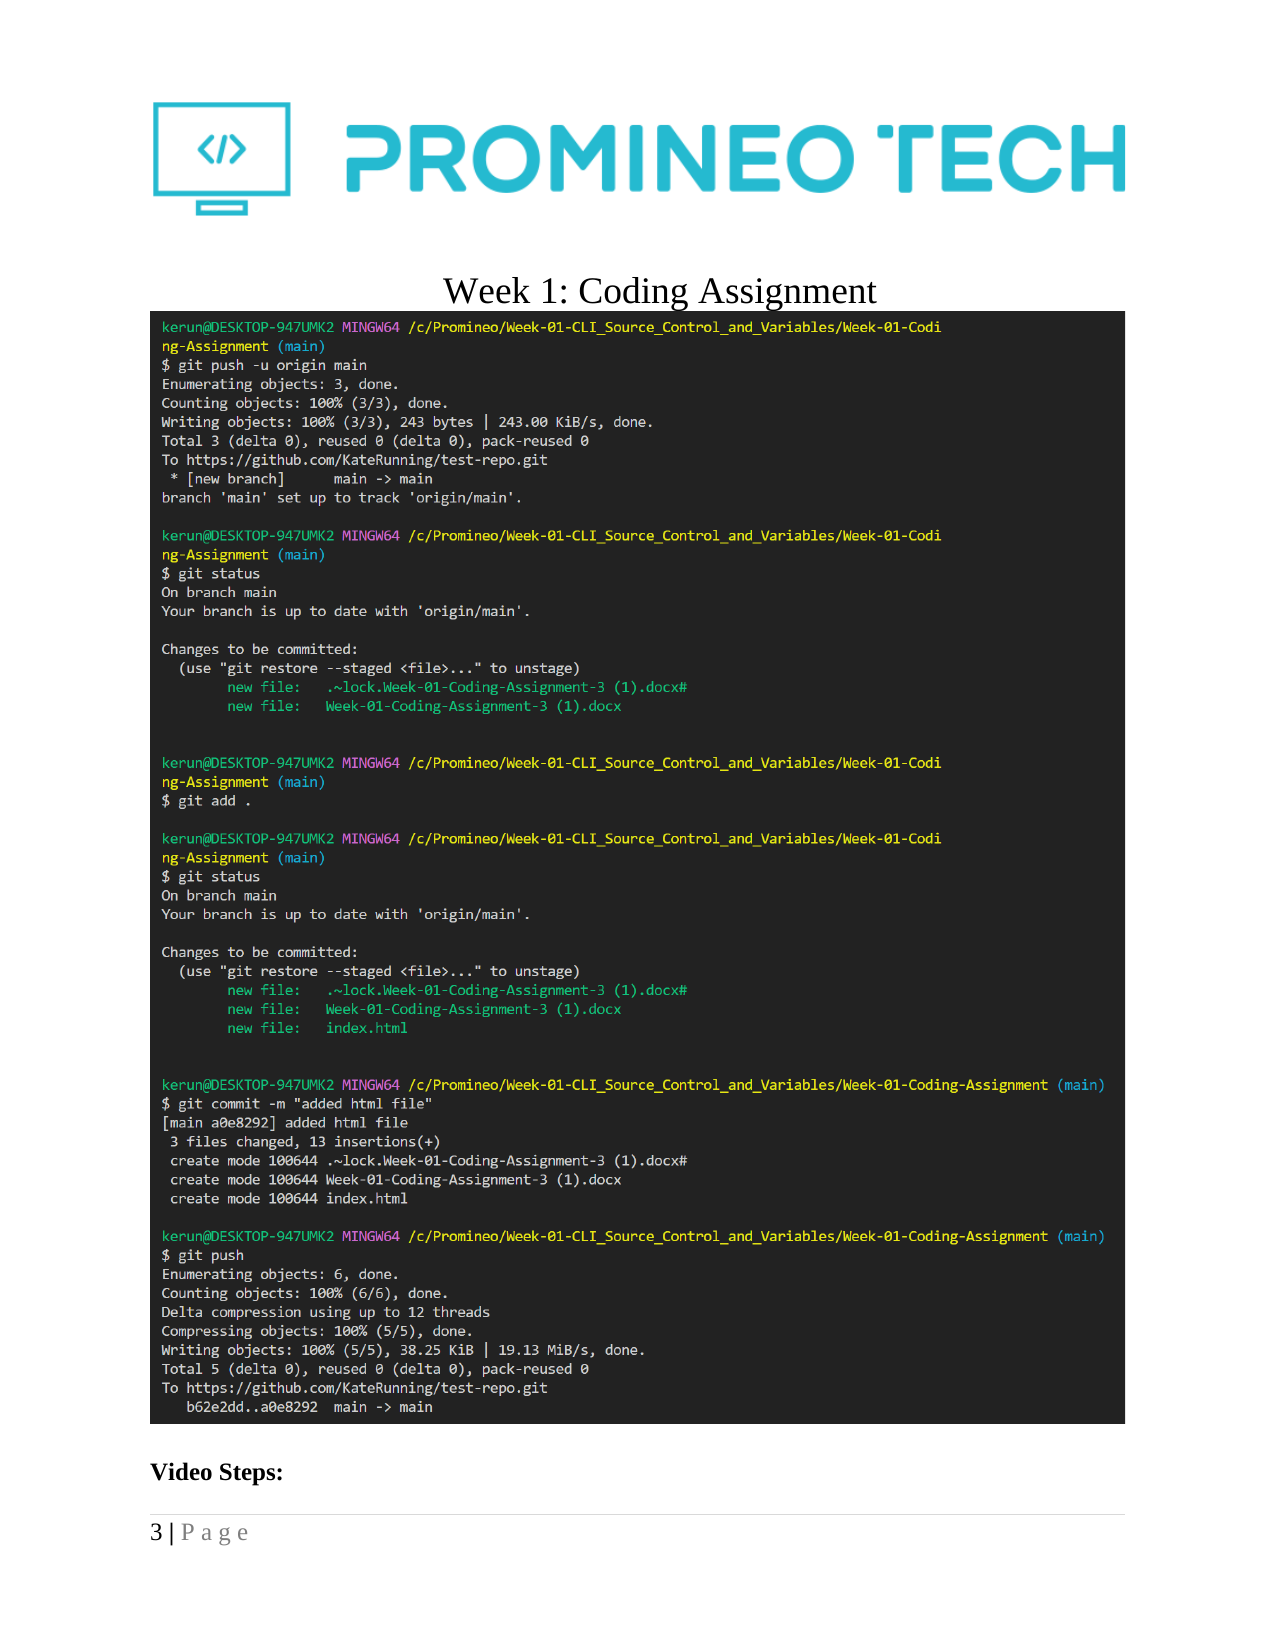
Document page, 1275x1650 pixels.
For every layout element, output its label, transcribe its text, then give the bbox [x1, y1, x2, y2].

picture [150, 311, 1125, 1424]
text Video Steps: [150, 1424, 1125, 1486]
picture [150, 100, 1125, 219]
